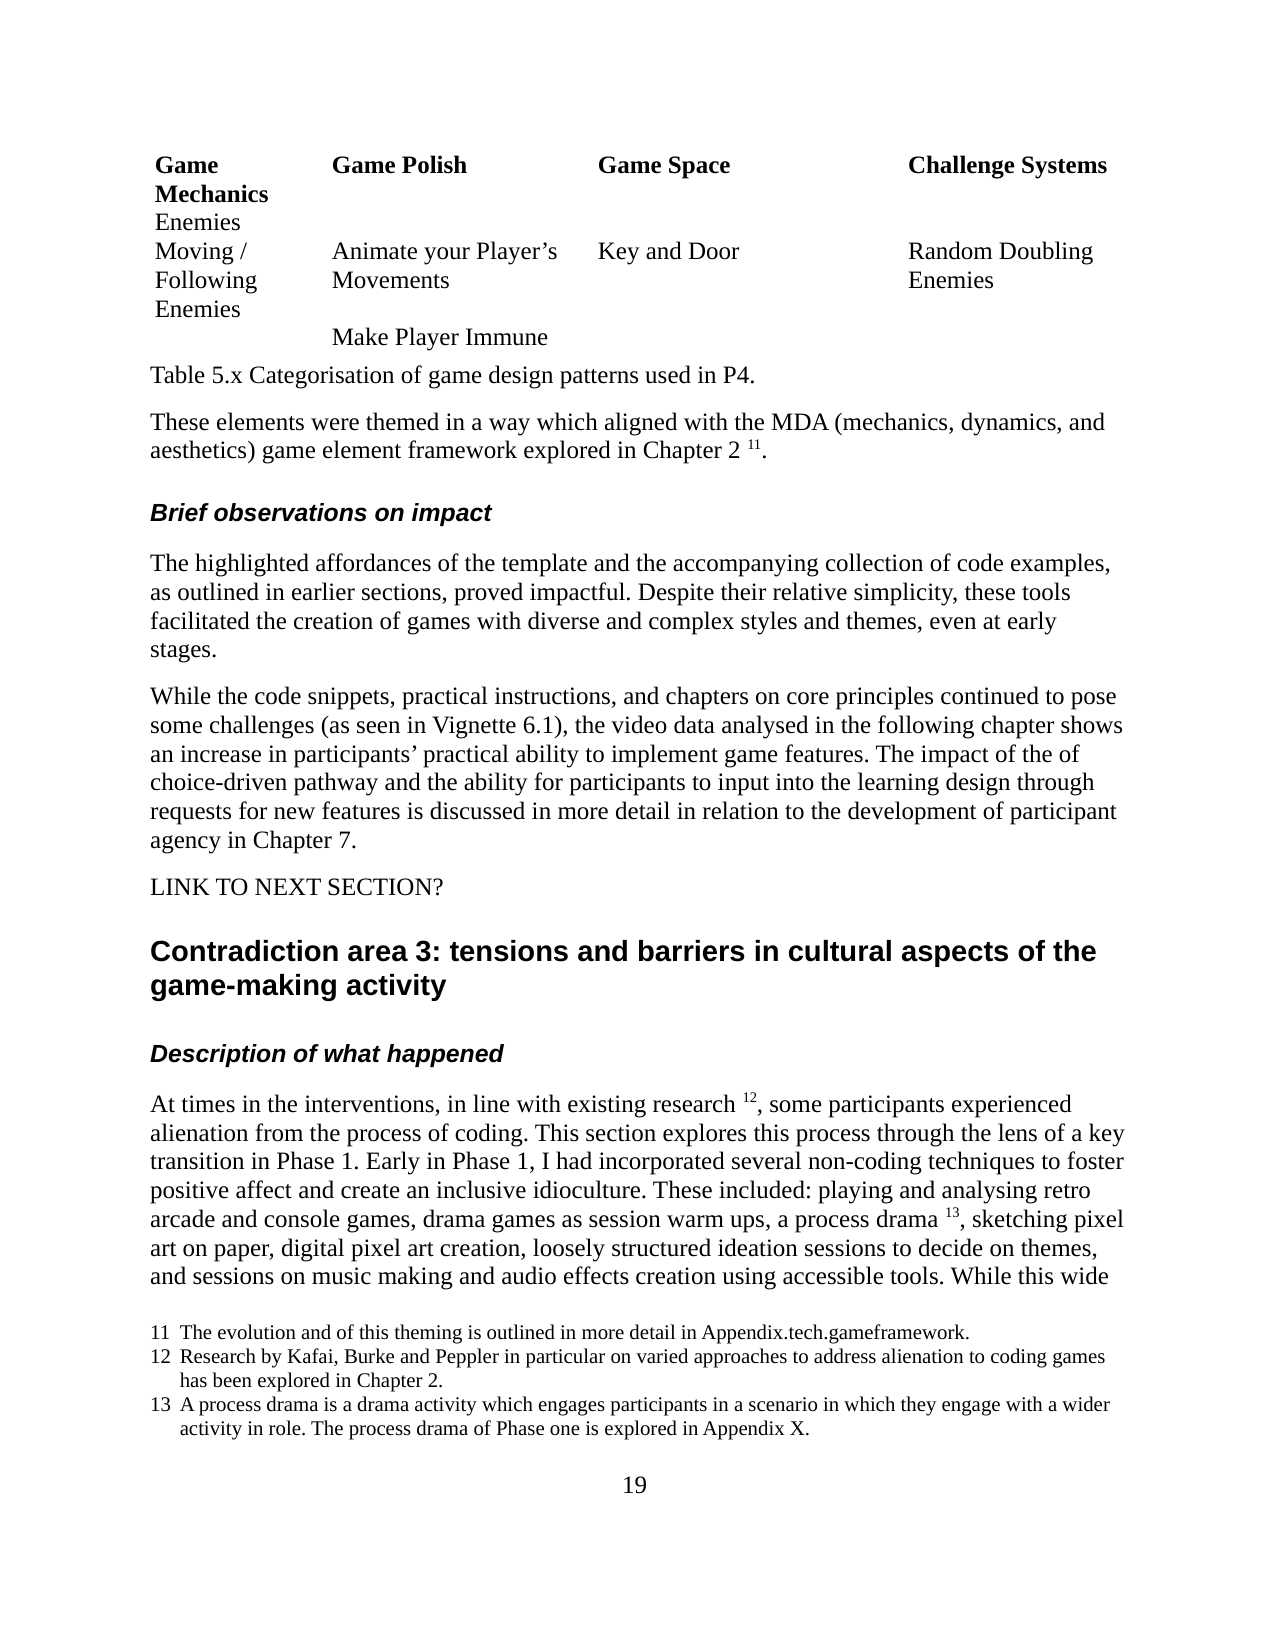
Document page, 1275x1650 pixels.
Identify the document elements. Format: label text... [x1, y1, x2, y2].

table_cell Moving / Following Enemies [150, 236, 327, 322]
subtitle Description of what happened [150, 1039, 1125, 1067]
text At times in the interventions, in line with existing research , some participants experienced alienation from the process of coding. This section explores this process through the lens of a key transition in Phase 1. Early in Phase 1, I had incorporated several non-coding techniques to foster positive affect and create an inclusive idioculture. These included: playing and analysing retro arcade and console games, drama games as session warm ups, a process drama , sketching pixel art on paper, digital pixel art creation, loosely structured ideation sessions to decide on themes, and sessions on music making and audio effects creation using accessible tools. While this wide [150, 1089, 1125, 1290]
text These elements were themed in a way which aligned with the MDA (mechanics, dynamics, and aesthetics) game element framework explored in Chapter 2 . [150, 407, 1125, 464]
text Research by Kafai, Burke and Peppler in particular on varied approaches to address alienation to coding games has been explored in Chapter 2. [150, 1344, 1125, 1392]
text A process drama is a drama activity which engages participants in a scenario in which they engage with a wider activity in role. The process drama of Phase one is explored in Appendix X. [150, 1392, 1125, 1440]
table_cell Key and Door [593, 236, 903, 322]
table_cell [903, 323, 1125, 351]
table_cell [903, 208, 1125, 236]
text LINK TO NEXT SECTION? [150, 872, 1125, 900]
subtitle Contradiction area 3: tensions and barriers in cultural aspects of the game-making activity [150, 934, 1125, 1001]
table_cell [150, 323, 327, 351]
text The evolution and of this theming is outlined in more detail in Appendix.tech.gameframework. [150, 1320, 1125, 1344]
table_cell [593, 208, 903, 236]
table_cell Random Doubling Enemies [903, 236, 1125, 322]
table_header Game Space [593, 150, 903, 207]
text The highlighted affordances of the template and the accompanying collection of code examples, as outlined in earlier sections, proved impactful. Despite their relative simplicity, these tools facilitated the creation of games with diverse and complex styles and themes, even at early stages. [150, 548, 1125, 663]
text While the code snippets, practical instructions, and chapters on core principles continued to pose some challenges (as seen in Vignette 6.1), the video data analysed in the following chapter shows an increase in participants’ practical ability to implement game features. The impact of the of choice-driven pathway and the ability for participants to input into the learning design through requests for new features is discussed in more detail in relation to the development of participant agency in Chapter 7. [150, 681, 1125, 854]
text Table 5.x Categorisation of game design patterns used in P4. [150, 360, 1125, 389]
table_cell Enemies [150, 208, 327, 236]
table_cell [593, 323, 903, 351]
table_cell Animate your Player’s Movements [327, 236, 593, 322]
table_cell [327, 208, 593, 236]
table_cell Make Player Immune [327, 323, 593, 351]
table_header Game Polish [327, 150, 593, 207]
table_header Game Mechanics [150, 150, 327, 207]
subtitle Brief observations on impact [150, 498, 1125, 527]
table_header Challenge Systems [903, 150, 1125, 207]
